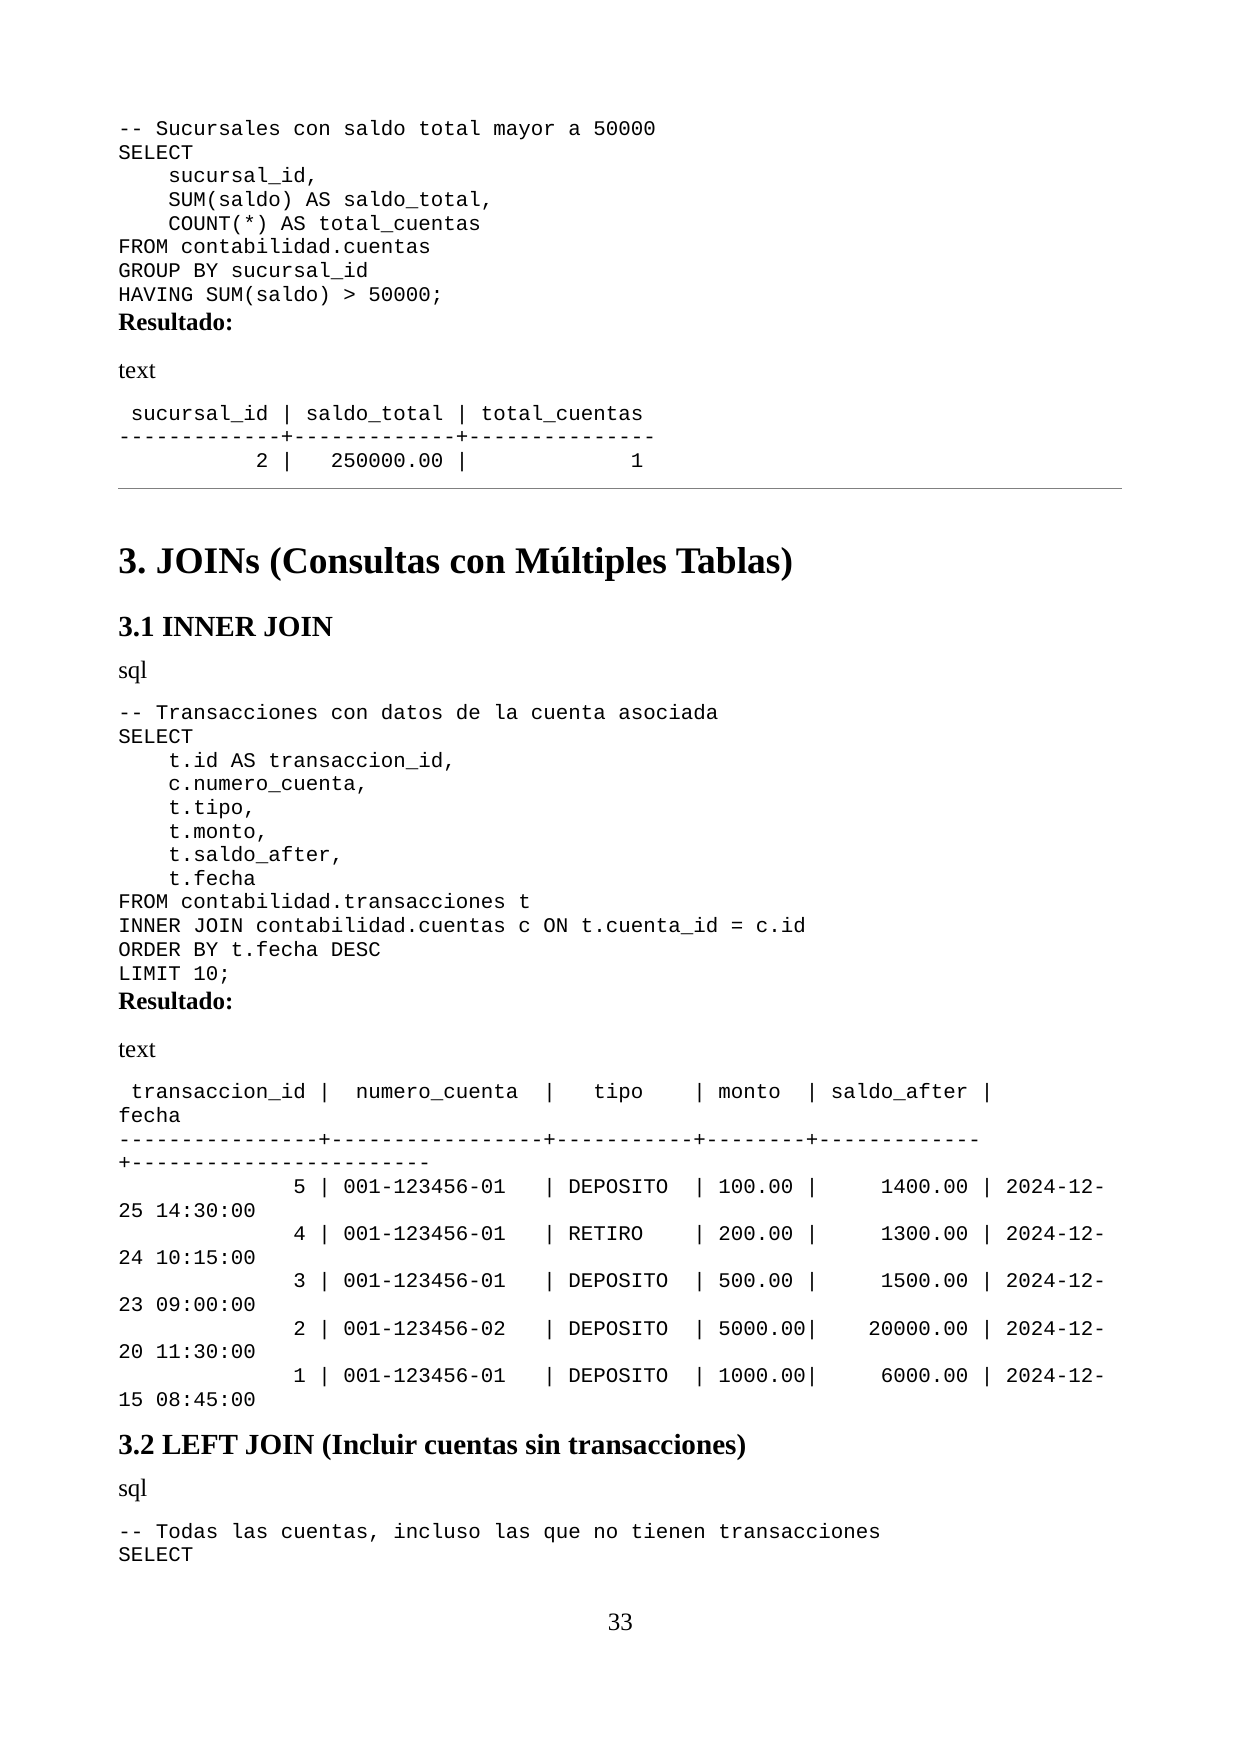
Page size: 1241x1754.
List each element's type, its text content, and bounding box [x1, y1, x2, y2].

text HAVING SUM(saldo) > 50000; [118, 284, 1122, 307]
text 5 | 001-123456-01 | DEPOSITO | 100.00 | 1400.00 | 2024-12-25 14:30:00 [118, 1176, 1122, 1223]
text SUM(saldo) AS saldo_total, [118, 189, 1122, 213]
text 2 | 250000.00 | 1 [118, 450, 1122, 473]
subtitle 3.1 INNER JOIN [118, 609, 1122, 642]
text INNER JOIN contabilidad.cuentas c ON t.cuenta_id = c.id [118, 915, 1122, 939]
text Resultado: [118, 307, 1122, 336]
text t.id AS transaccion_id, [118, 750, 1122, 773]
text ----------------+-----------------+-----------+--------+-------------+------------------------ [118, 1129, 1122, 1176]
text transaccion_id | numero_cuenta | tipo | monto | saldo_after | fecha [118, 1081, 1122, 1129]
text COUNT(*) AS total_cuentas [118, 213, 1122, 236]
text SELECT [118, 726, 1122, 750]
text sucursal_id | saldo_total | total_cuentas [118, 402, 1122, 426]
text GROUP BY sucursal_id [118, 260, 1122, 284]
text text [118, 1034, 1122, 1062]
text FROM contabilidad.cuentas [118, 236, 1122, 260]
text 4 | 001-123456-01 | RETIRO | 200.00 | 1300.00 | 2024-12-24 10:15:00 [118, 1223, 1122, 1271]
text SELECT [118, 1544, 1122, 1568]
text t.saldo_after, [118, 844, 1122, 868]
text -- Todas las cuentas, incluso las que no tienen transacciones [118, 1521, 1122, 1544]
text text [118, 355, 1122, 384]
text ORDER BY t.fecha DESC [118, 939, 1122, 962]
text 3 | 001-123456-01 | DEPOSITO | 500.00 | 1500.00 | 2024-12-23 09:00:00 [118, 1271, 1122, 1318]
text FROM contabilidad.transacciones t [118, 892, 1122, 915]
subtitle 3.2 LEFT JOIN (Incluir cuentas sin transacciones) [118, 1427, 1122, 1461]
text 2 | 001-123456-02 | DEPOSITO | 5000.00| 20000.00 | 2024-12-20 11:30:00 [118, 1318, 1122, 1365]
text c.numero_cuenta, [118, 773, 1122, 797]
text LIMIT 10; [118, 962, 1122, 986]
text sql [118, 1473, 1122, 1502]
text sucursal_id, [118, 165, 1122, 189]
subtitle 3. JOINs (Consultas con Múltiples Tablas) [118, 538, 1122, 582]
text -- Transacciones con datos de la cuenta asociada [118, 702, 1122, 726]
text t.tipo, [118, 797, 1122, 821]
text SELECT [118, 142, 1122, 165]
text t.monto, [118, 821, 1122, 844]
text -------------+-------------+--------------- [118, 426, 1122, 450]
text Resultado: [118, 986, 1122, 1015]
text t.fecha [118, 868, 1122, 892]
text sql [118, 655, 1122, 683]
text -- Sucursales con saldo total mayor a 50000 [118, 118, 1122, 142]
text 1 | 001-123456-01 | DEPOSITO | 1000.00| 6000.00 | 2024-12-15 08:45:00 [118, 1365, 1122, 1412]
